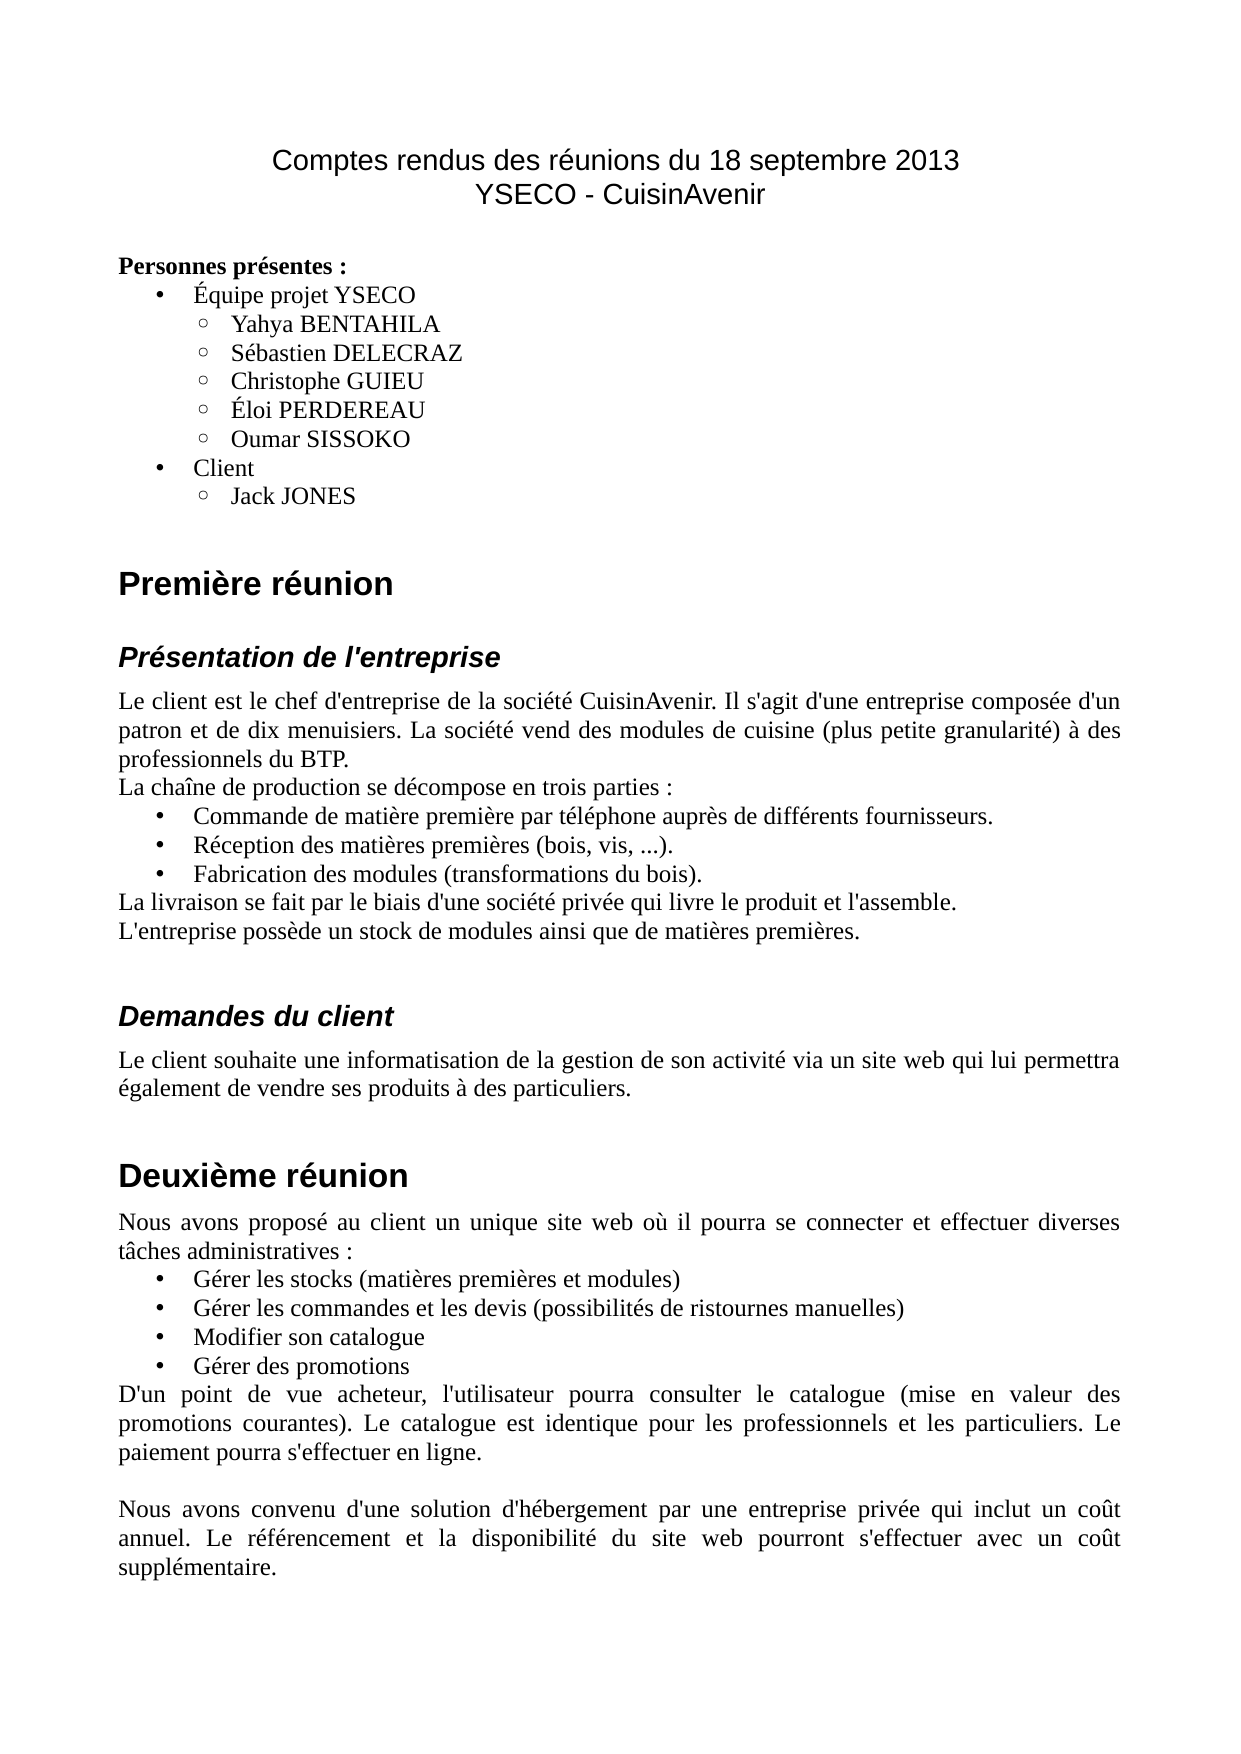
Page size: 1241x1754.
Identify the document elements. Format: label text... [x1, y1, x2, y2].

subtitle Deuxième réunion [118, 1156, 1122, 1194]
text Le client souhaite une informatisation de la gestion de son activité via un site web qui lui permettra également de vendre ses produits à des particuliers. [118, 1045, 1122, 1102]
subtitle Présentation de l'entreprise [118, 640, 1122, 674]
list Fabrication des modules (transformations du bois). [156, 859, 1122, 887]
list Yahya BENTAHILA [193, 309, 1122, 338]
text L'entreprise possède un stock de modules ainsi que de matières premières. [118, 916, 1122, 945]
subtitle Première réunion [118, 564, 1122, 603]
list Oumar SISSOKO [193, 424, 1122, 453]
list Gérer des promotions [156, 1351, 1122, 1379]
list Commande de matière première par téléphone auprès de différents fournisseurs. [156, 801, 1122, 830]
list Client [156, 453, 1122, 481]
text La chaîne de production se décompose en trois parties : [118, 772, 1122, 801]
list Éloi PERDEREAU [193, 395, 1122, 424]
text La livraison se fait par le biais d'une société privée qui livre le produit et l'assemble. [118, 887, 1122, 916]
subtitle Demandes du client [118, 999, 1122, 1032]
text Personnes présentes : [118, 251, 1122, 280]
text D'un point de vue acheteur, l'utilisateur pourra consulter le catalogue (mise en valeur des promotions courantes). Le catalogue est identique pour les professionnels et les particuliers. Le paiement pourra s'effectuer en ligne. [118, 1379, 1122, 1466]
list Christophe GUIEU [193, 366, 1122, 395]
subtitle Comptes rendus des réunions du 18 septembre 2013 YSECO - CuisinAvenir [118, 143, 1122, 210]
list Réception des matières premières (bois, vis, ...). [156, 830, 1122, 859]
text Nous avons convenu d'une solution d'hébergement par une entreprise privée qui inclut un coût annuel. Le référencement et la disponibilité du site web pourront s'effectuer avec un coût supplémentaire. [118, 1494, 1122, 1581]
list Jack JONES [193, 481, 1122, 510]
list Modifier son catalogue [156, 1322, 1122, 1351]
text Le client est le chef d'entreprise de la société CuisinAvenir. Il s'agit d'une entreprise composée d'un patron et de dix menuisiers. La société vend des modules de cuisine (plus petite granularité) à des professionnels du BTP. [118, 686, 1122, 772]
list Gérer les stocks (matières premières et modules) [156, 1264, 1122, 1293]
list Gérer les commandes et les devis (possibilités de ristournes manuelles) [156, 1293, 1122, 1322]
list Équipe projet YSECO [156, 280, 1122, 309]
text Nous avons proposé au client un unique site web où il pourra se connecter et effectuer diverses tâches administratives : [118, 1207, 1122, 1264]
list Sébastien DELECRAZ [193, 338, 1122, 366]
